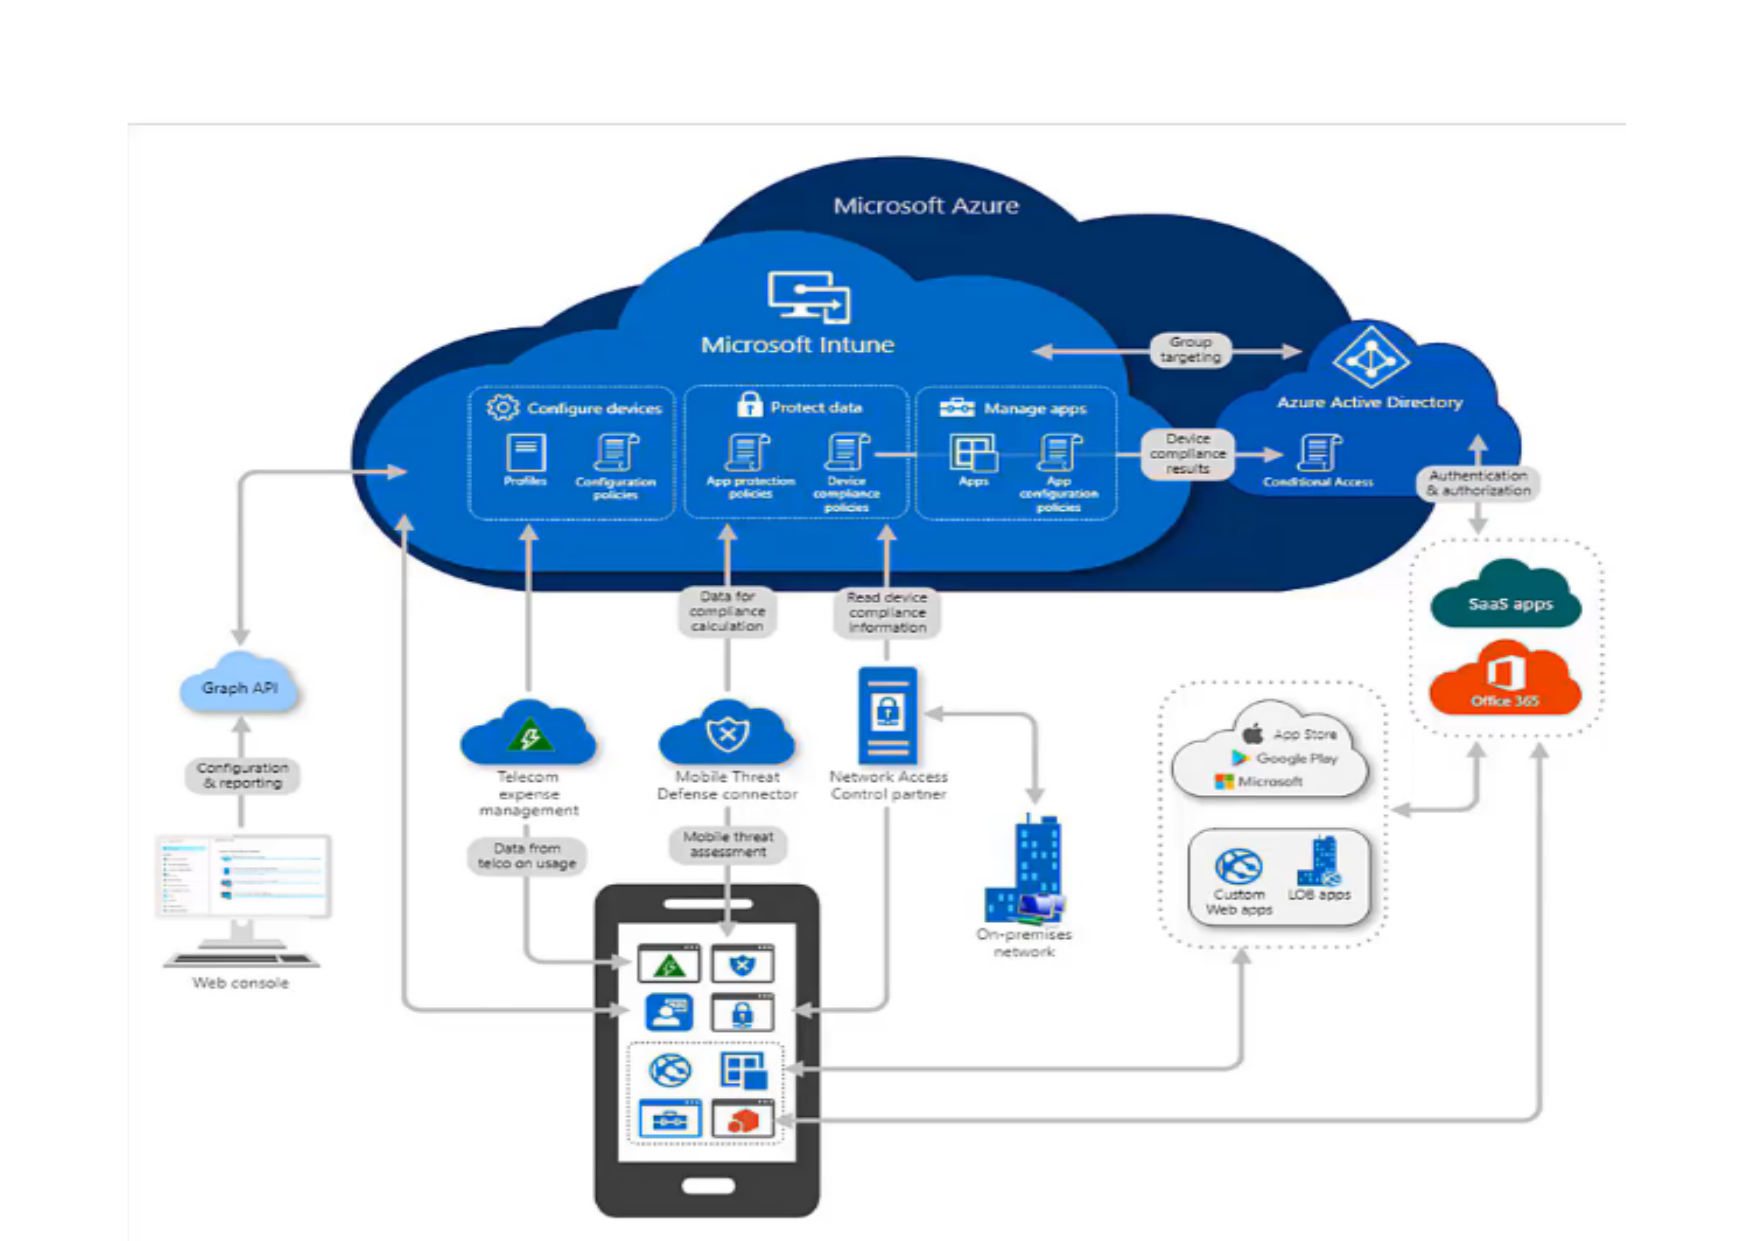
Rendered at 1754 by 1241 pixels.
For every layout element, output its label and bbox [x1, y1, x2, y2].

picture [127, 118, 1627, 1241]
